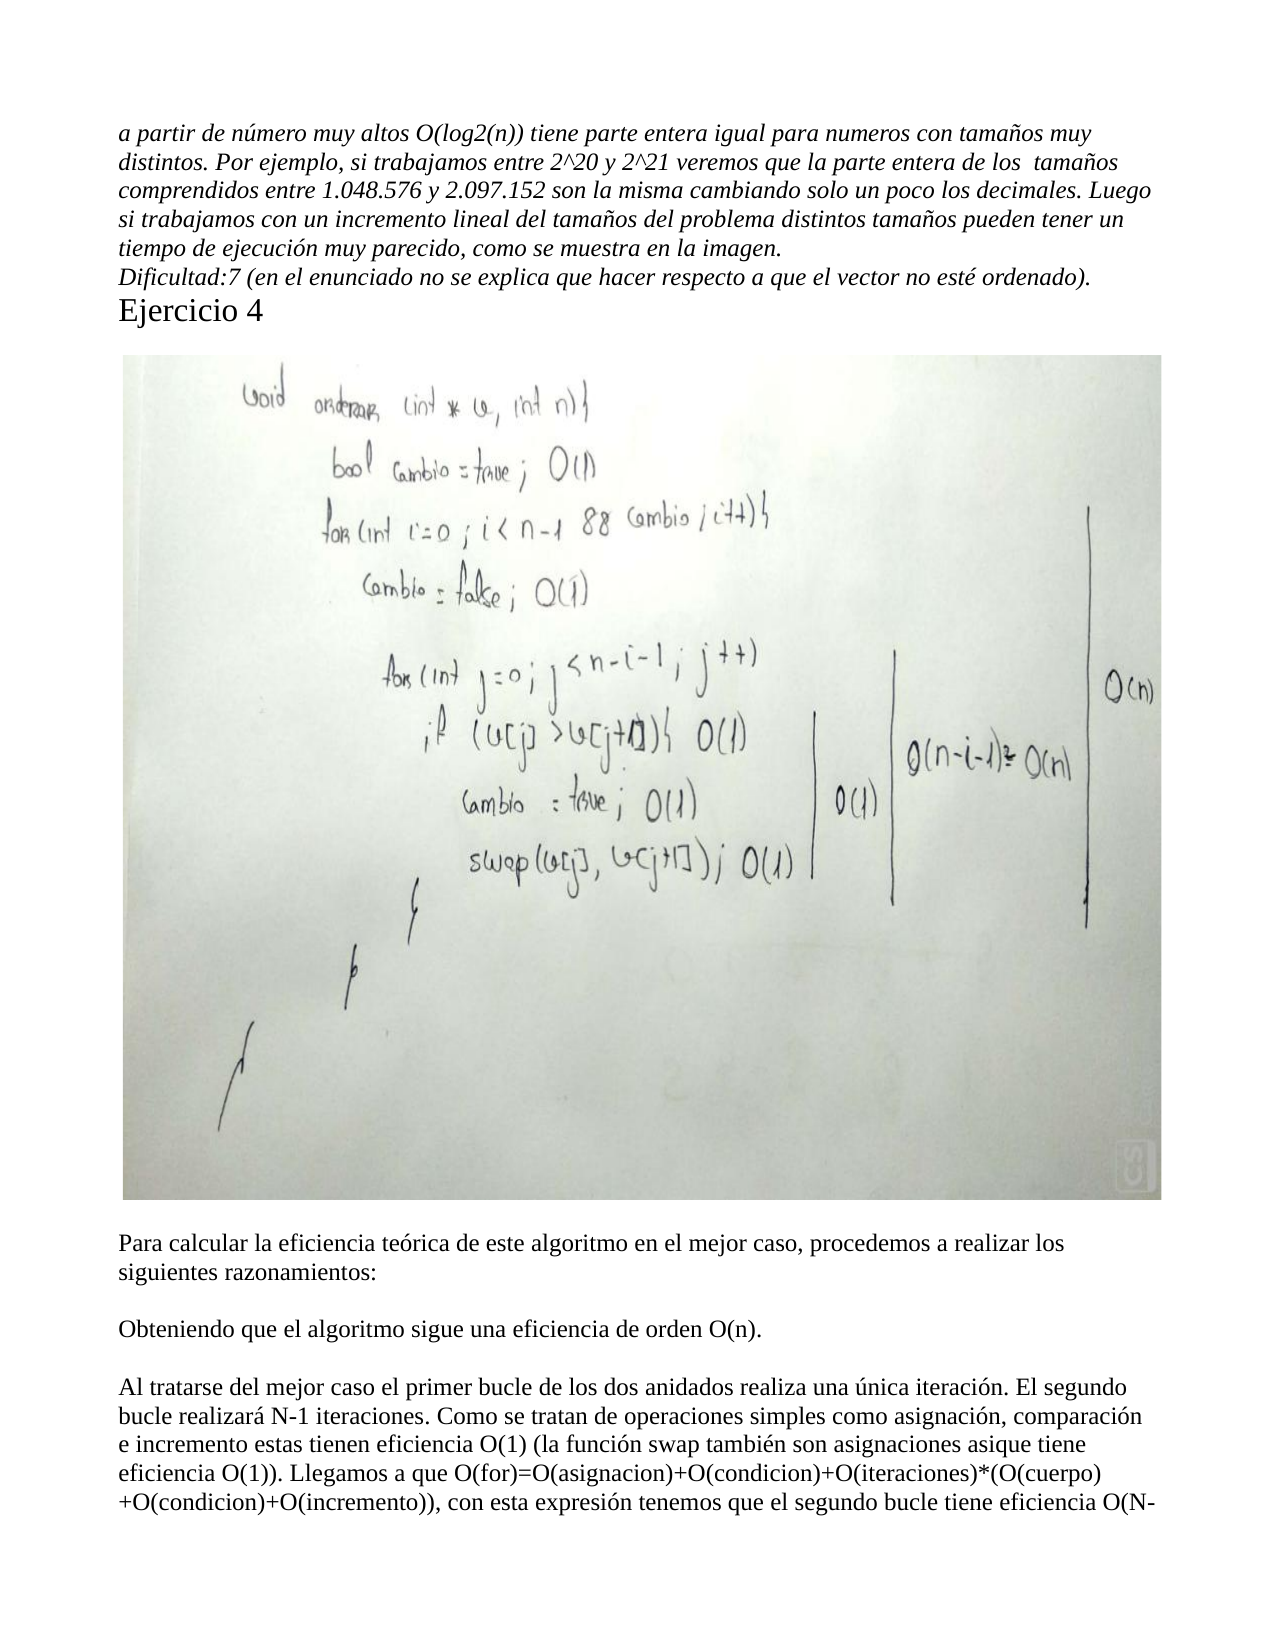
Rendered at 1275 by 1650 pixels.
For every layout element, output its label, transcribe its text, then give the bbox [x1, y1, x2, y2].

picture [122, 355, 1162, 1200]
text Dificultad:7 (en el enunciado no se explica que hacer respecto a que el vector no esté ordenado). [118, 262, 1157, 291]
text a partir de número muy altos O(log2(n)) tiene parte entera igual para numeros con tamaños muy distintos. Por ejemplo, si trabajamos entre 2^20 y 2^21 veremos que la parte entera de los tamaños comprendidos entre 1.048.576 y 2.097.152 son la misma cambiando solo un poco los decimales. Luego si trabajamos con un incremento lineal del tamaños del problema distintos tamaños pueden tener un tiempo de ejecución muy parecido, como se muestra en la imagen. [118, 118, 1157, 262]
text Ejercicio 4 [118, 291, 1157, 329]
text Obteniendo que el algoritmo sigue una eficiencia de orden O(n). [118, 1314, 1157, 1343]
text Al tratarse del mejor caso el primer bucle de los dos anidados realiza una única iteración. El segundo bucle realizará N-1 iteraciones. Como se tratan de operaciones simples como asignación, comparación e incremento estas tienen eficiencia O(1) (la función swap también son asignaciones asique tiene eficiencia O(1)). Llegamos a que O(for)=O(asignacion)+O(condicion)+O(iteraciones)*(O(cuerpo)+O(condicion)+O(incremento)), con esta expresión tenemos que el segundo bucle tiene eficiencia O(N- [118, 1372, 1157, 1516]
text Para calcular la eficiencia teórica de este algoritmo en el mejor caso, procedemos a realizar los siguientes razonamientos: [118, 1228, 1157, 1286]
